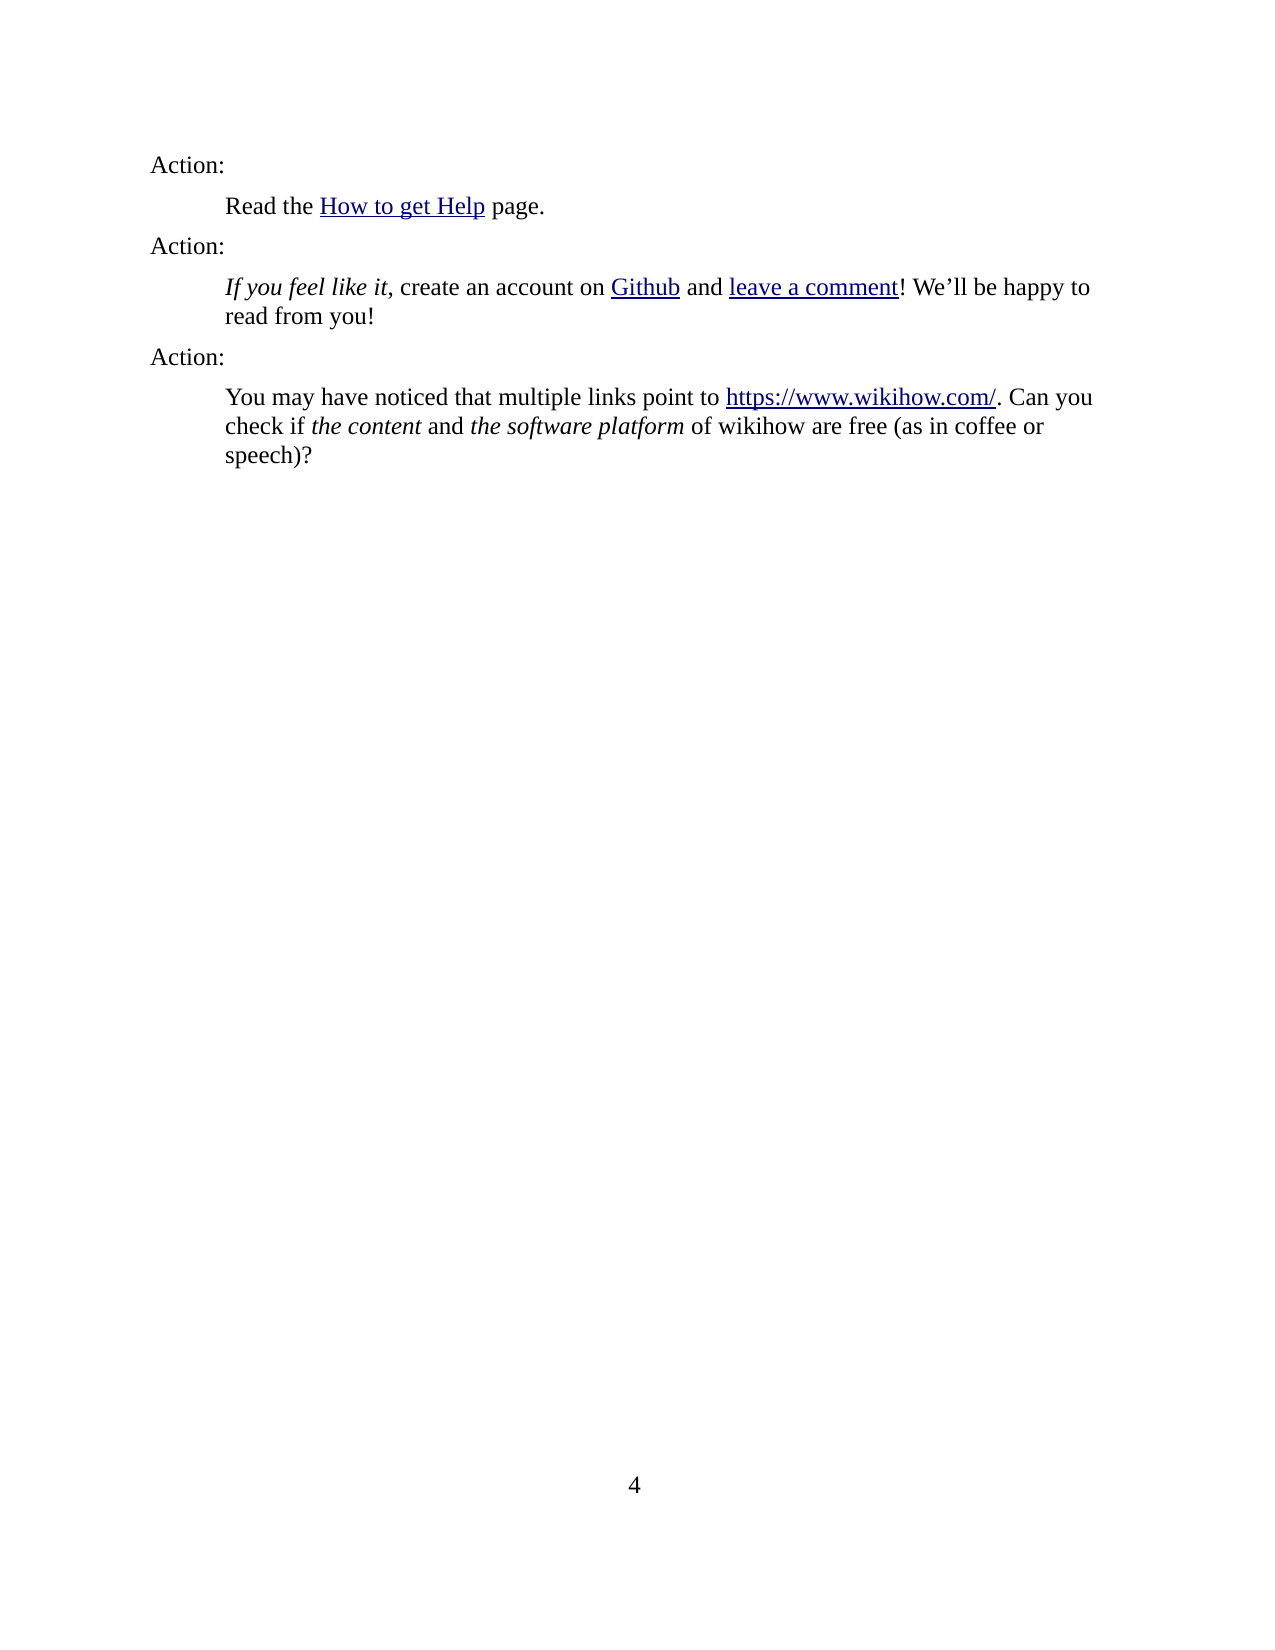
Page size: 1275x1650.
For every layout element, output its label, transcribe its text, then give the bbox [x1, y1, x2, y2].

text Read the How to get Help page. [225, 191, 1125, 219]
text You may have noticed that multiple links point to https://www.wikihow.com/. Can you check if the content and the software platform of wikihow are free (as in coffee or speech)? [225, 382, 1125, 469]
text Action: [150, 342, 1125, 370]
text Action: [150, 231, 1125, 260]
text If you feel like it, create an account on Github and leave a comment! We’ll be happy to read from you! [225, 272, 1125, 330]
text Action: [150, 150, 1125, 179]
